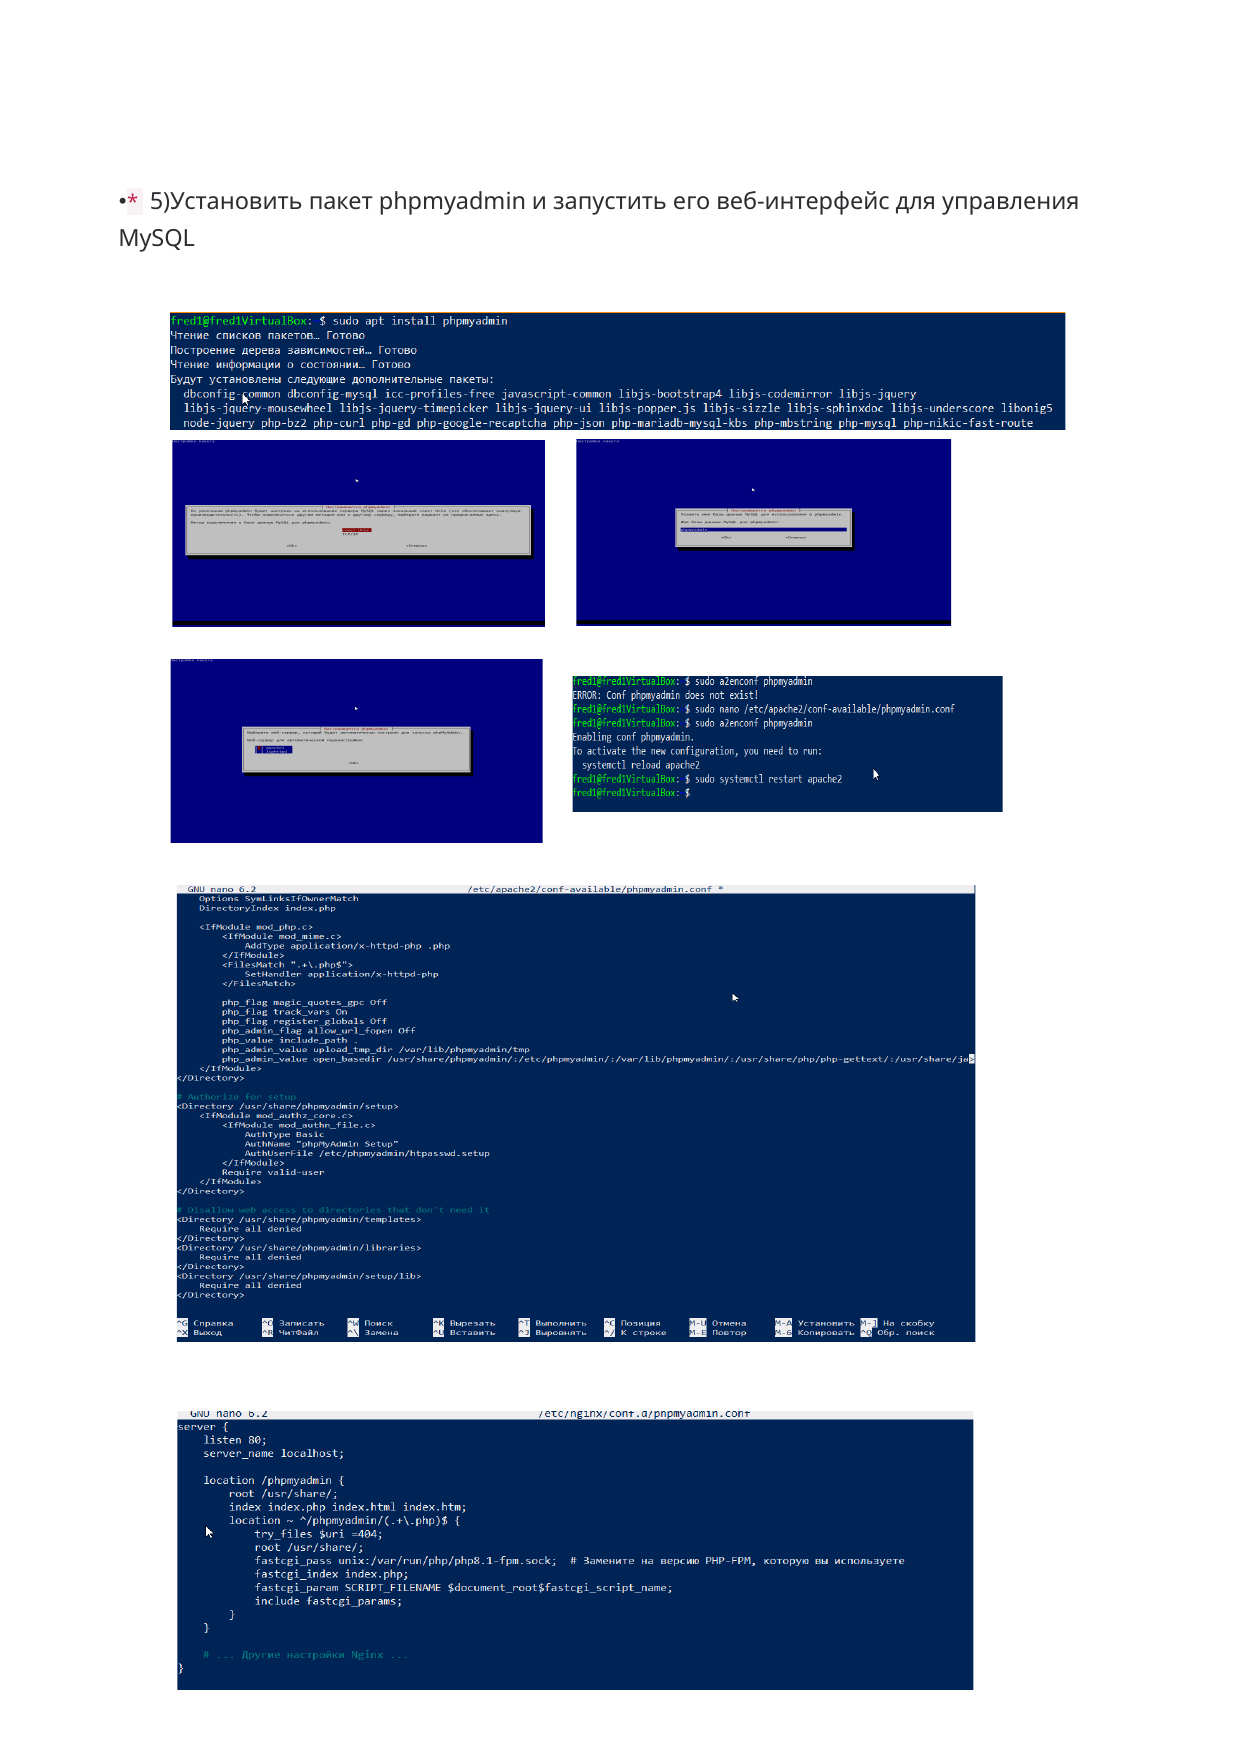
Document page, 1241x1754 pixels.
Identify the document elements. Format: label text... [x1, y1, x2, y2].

picture [177, 1411, 974, 1690]
picture [176, 885, 976, 1342]
picture [170, 312, 1066, 430]
picture [172, 440, 545, 627]
picture [170, 659, 543, 843]
text •* 5)Установить пакет phpmyadmin и запустить его веб-интерфейс для управления MySQL [118, 184, 1122, 253]
picture [572, 676, 1003, 812]
picture [576, 439, 952, 626]
